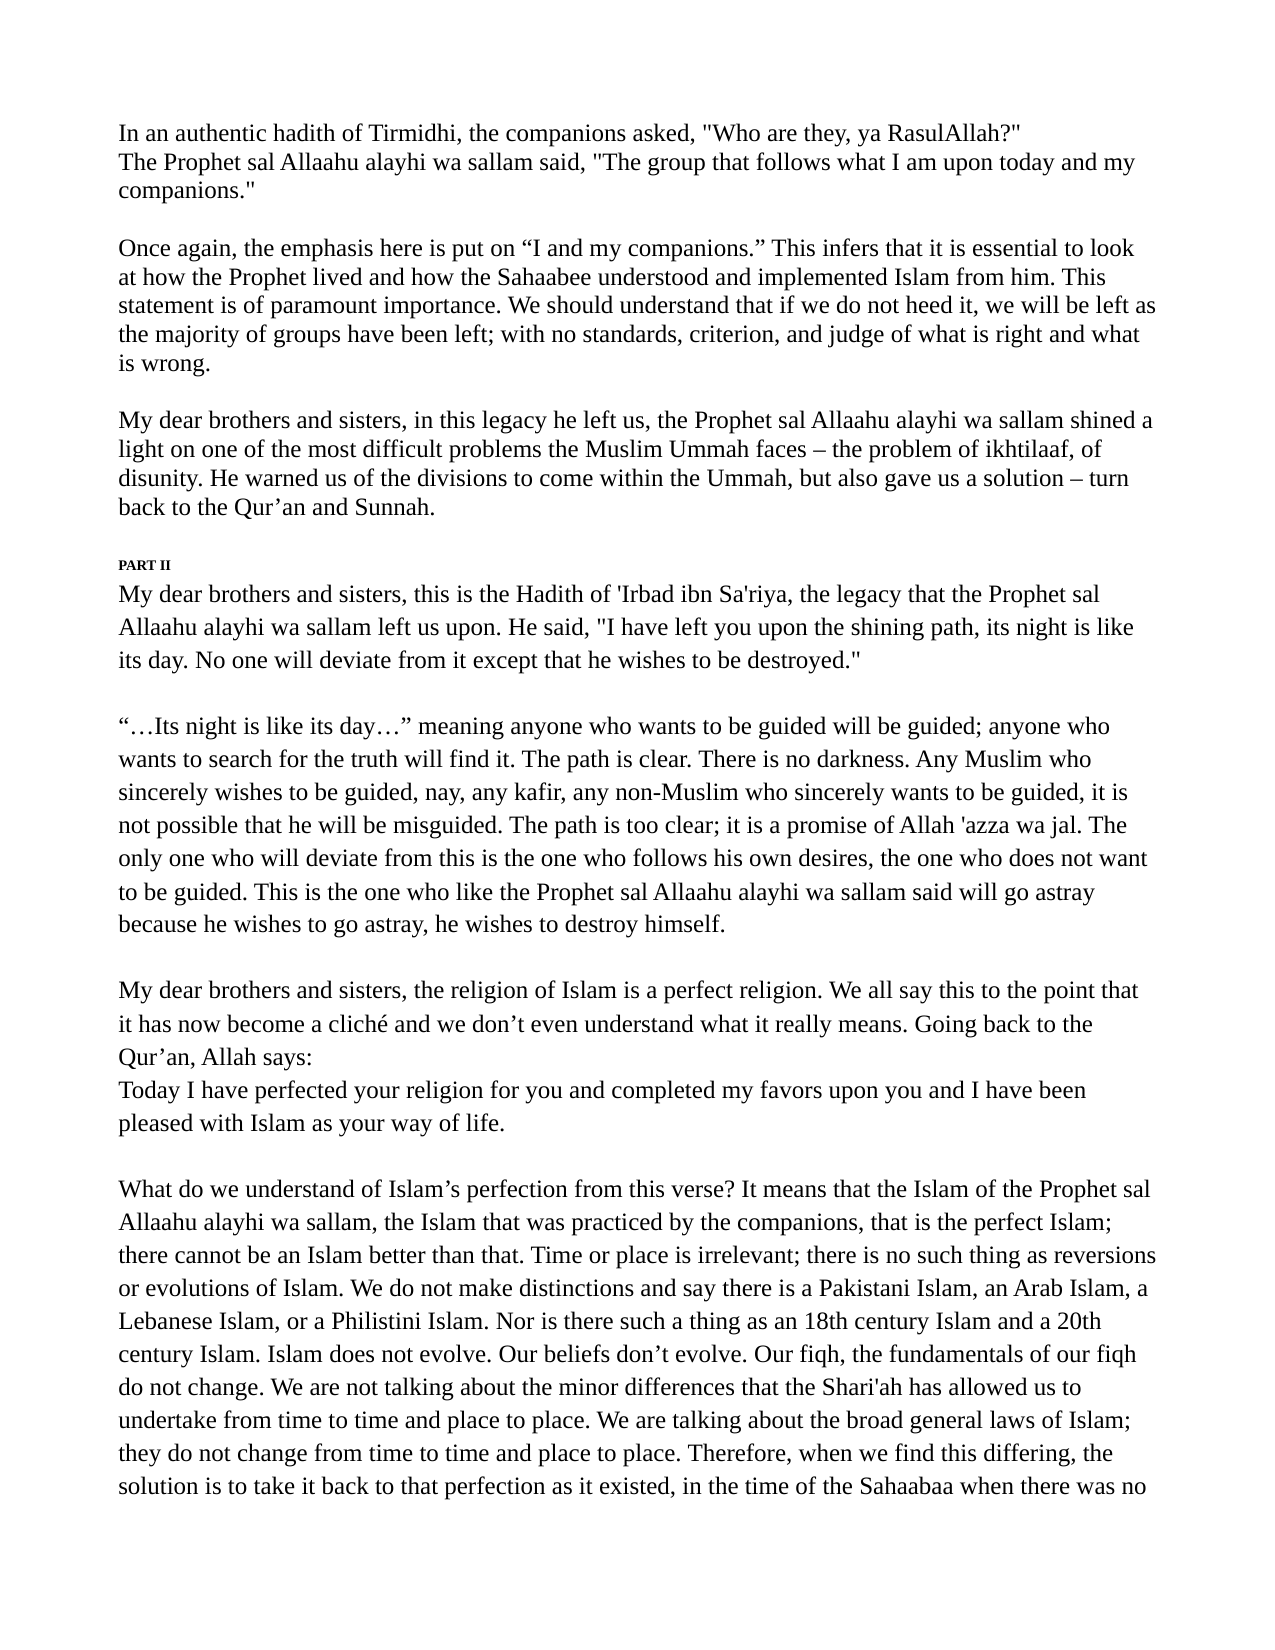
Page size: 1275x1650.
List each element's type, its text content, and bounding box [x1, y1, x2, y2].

text My dear brothers and sisters, this is the Hadith of 'Irbad ibn Sa'riya, the legacy that the Prophet sal Allaahu alayhi wa sallam left us upon. He said, "I have left you upon the shining path, its night is like its day. No one will deviate from it except that he wishes to be destroyed." “…Its night is like its day…” meaning anyone who wants to be guided will be guided; anyone who wants to search for the truth will find it. The path is clear. There is no darkness. Any Muslim who sincerely wishes to be guided, nay, any kafir, any non-Muslim who sincerely wants to be guided, it is not possible that he will be misguided. The path is too clear; it is a promise of Allah 'azza wa jal. The only one who will deviate from this is the one who follows his own desires, the one who does not want to be guided. This is the one who like the Prophet sal Allaahu alayhi wa sallam said will go astray because he wishes to go astray, he wishes to destroy himself. My dear brothers and sisters, the religion of Islam is a perfect religion. We all say this to the point that it has now become a cliché and we don’t even understand what it really means. Going back to the Qur’an, Allah says: Today I have perfected your religion for you and completed my favors upon you and I have been pleased with Islam as your way of life. What do we understand of Islam’s perfection from this verse? It means that the Islam of the Prophet sal Allaahu alayhi wa sallam, the Islam that was practiced by the companions, that is the perfect Islam; there cannot be an Islam better than that. Time or place is irrelevant; there is no such thing as reversions or evolutions of Islam. We do not make distinctions and say there is a Pakistani Islam, an Arab Islam, a Lebanese Islam, or a Philistini Islam. Nor is there such a thing as an 18th century Islam and a 20th century Islam. Islam does not evolve. Our beliefs don’t evolve. Our fiqh, the fundamentals of our fiqh do not change. We are not talking about the minor differences that the Shari'ah has allowed us to undertake from time to time and place to place. We are talking about the broad general laws of Islam; they do not change from time to time and place to place. Therefore, when we find this differing, the solution is to take it back to that perfection as it existed, in the time of the Sahaabaa when there was no [118, 579, 1157, 1500]
subtitle PART II [118, 556, 1157, 573]
text In an authentic hadith of Tirmidhi, the companions asked, "Who are they, ya RasulAllah?" The Prophet sal Allaahu alayhi wa sallam said, "The group that follows what I am upon today and my companions." Once again, the emphasis here is put on “I and my companions.” This infers that it is essential to look at how the Prophet lived and how the Sahaabee understood and implemented Islam from him. This statement is of paramount importance. We should understand that if we do not heed it, we will be left as the majority of groups have been left; with no standards, criterion, and judge of what is right and what is wrong. My dear brothers and sisters, in this legacy he left us, the Prophet sal Allaahu alayhi wa sallam shined a light on one of the most difficult problems the Muslim Ummah faces – the problem of ikhtilaaf, of disunity. He warned us of the divisions to come within the Ummah, but also gave us a solution – turn back to the Qur’an and Sunnah. [118, 118, 1157, 521]
